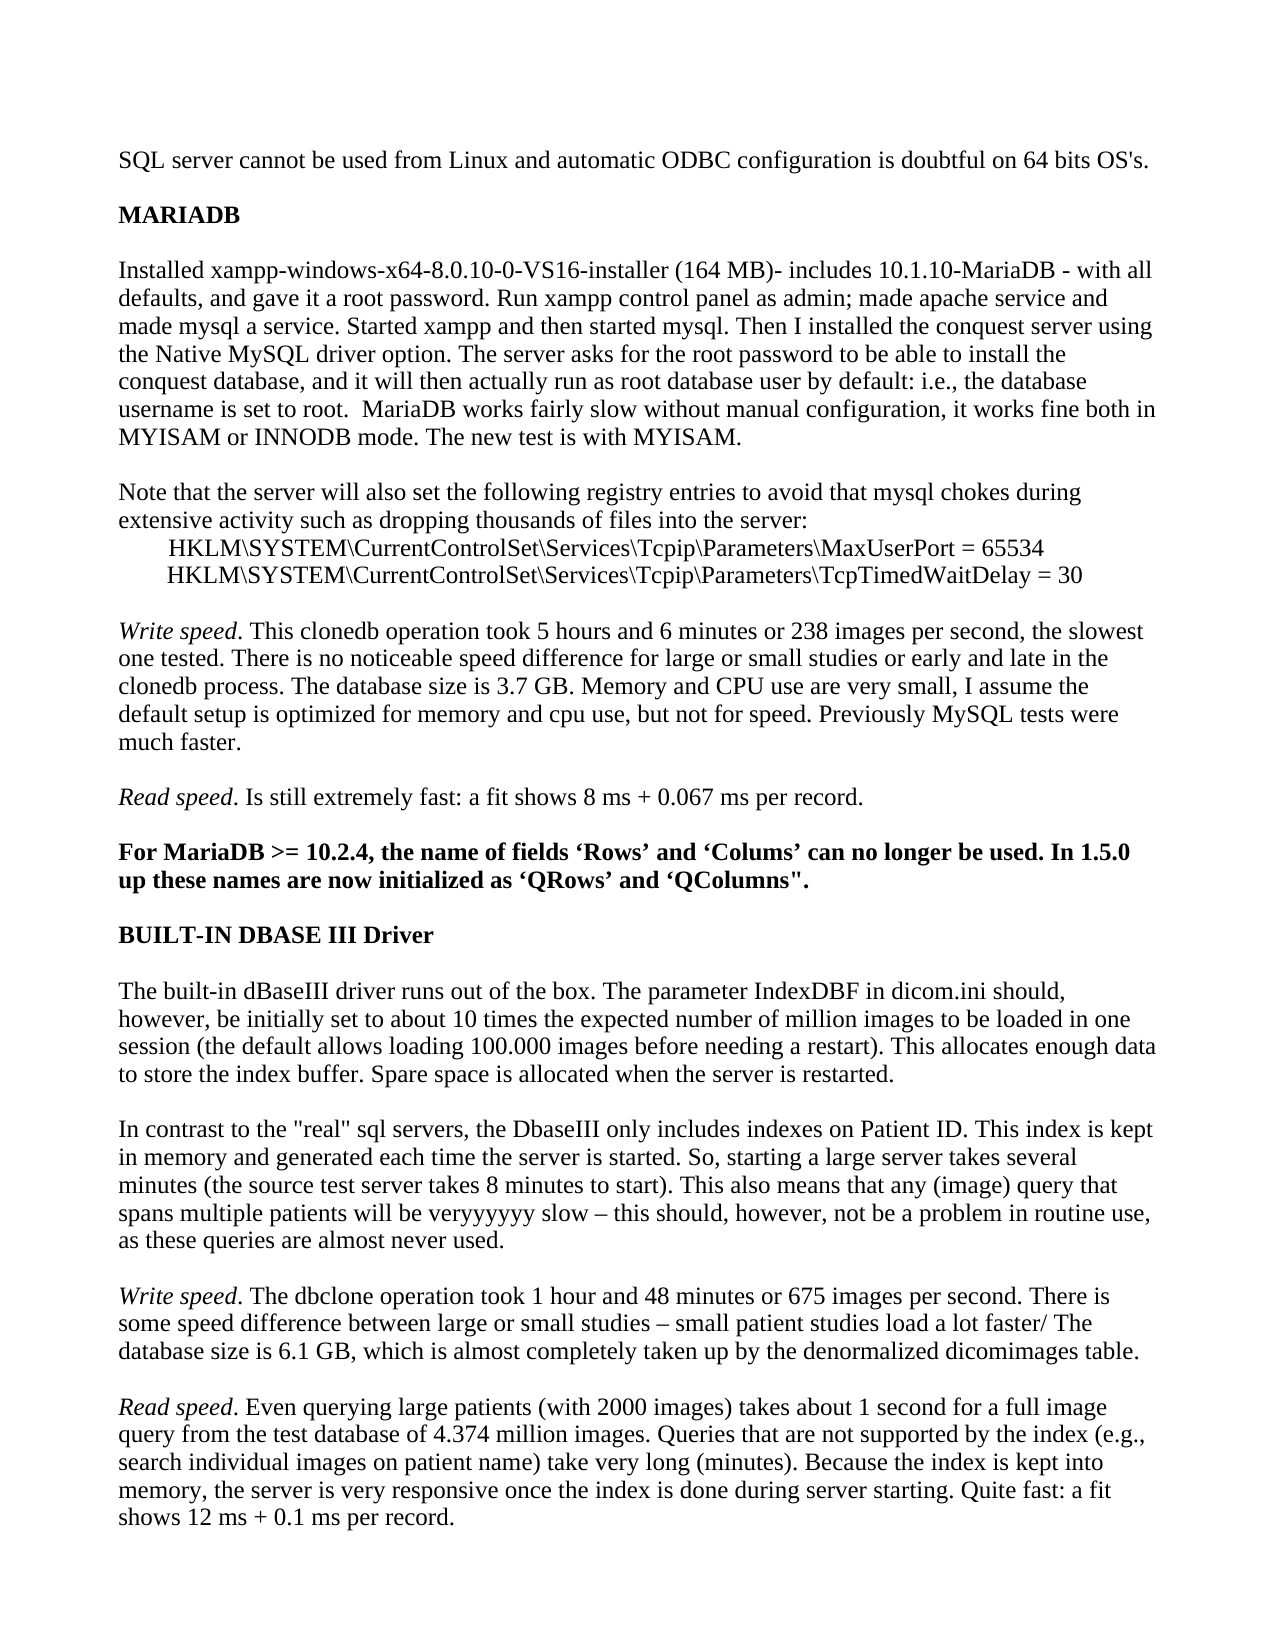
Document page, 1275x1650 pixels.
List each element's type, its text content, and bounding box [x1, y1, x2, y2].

text The built-in dBaseIII driver runs out of the box. The parameter IndexDBF in dicom.ini should, however, be initially set to about 10 times the expected number of million images to be loaded in one session (the default allows loading 100.000 images before needing a restart). This allocates enough data to store the index buffer. Spare space is allocated when the server is restarted. [118, 977, 1157, 1088]
text MARIADB [118, 201, 1157, 229]
text HKLM\SYSTEM\CurrentControlSet\Services\Tcpip\Parameters\TcpTimedWaitDelay = 30 [167, 561, 1157, 589]
text For MariaDB >= 10.2.4, the name of fields ‘Rows’ and ‘Colums’ can no longer be used. In 1.5.0 up these names are now initialized as ‘QRows’ and ‘QColumns". [118, 838, 1157, 894]
text HKLM\SYSTEM\CurrentControlSet\Services\Tcpip\Parameters\MaxUserPort = 65534 [168, 534, 1157, 561]
text SQL server cannot be used from Linux and automatic ODBC configuration is doubtful on 64 bits OS's. [118, 146, 1157, 173]
text Write speed. This clonedb operation took 5 hours and 6 minutes or 238 images per second, the slowest one tested. There is no noticeable speed difference for large or small studies or early and late in the clonedb process. The database size is 3.7 GB. Memory and CPU use are very small, I assume the default setup is optimized for memory and cpu use, but not for speed. Previously MySQL tests were much faster. [118, 617, 1157, 755]
text BUILT-IN DBASE III Driver [118, 922, 1157, 949]
text Note that the server will also set the following registry entries to avoid that mysql chokes during extensive activity such as dropping thousands of files into the server: [118, 478, 1157, 534]
text Write speed. The dbclone operation took 1 hour and 48 minutes or 675 images per second. There is some speed difference between large or small studies – small patient studies load a lot faster/ The database size is 6.1 GB, which is almost completely taken up by the denormalized dicomimages table. [118, 1282, 1157, 1365]
text Read speed. Is still extremely fast: a fit shows 8 ms + 0.067 ms per record. [118, 783, 1157, 811]
text In contrast to the "real" sql servers, the DbaseIII only includes indexes on Patient ID. This index is kept in memory and generated each time the server is started. So, starting a large server takes several minutes (the source test server takes 8 minutes to start). This also means that any (image) query that spans multiple patients will be veryyyyyy slow – this should, however, not be a problem in routine use, as these queries are almost never used. [118, 1116, 1157, 1254]
text Installed xampp-windows-x64-8.0.10-0-VS16-installer (164 MB)- includes 10.1.10-MariaDB - with all defaults, and gave it a root password. Run xampp control panel as admin; made apache service and made mysql a service. Started xampp and then started mysql. Then I installed the conquest server using the Native MySQL driver option. The server asks for the root password to be able to install the conquest database, and it will then actually run as root database user by default: i.e., the database username is set to root. MariaDB works fairly slow without manual configuration, it works fine both in MYISAM or INNODB mode. The new test is with MYISAM. [118, 257, 1157, 451]
text Read speed. Even querying large patients (with 2000 images) takes about 1 second for a full image query from the test database of 4.374 million images. Queries that are not supported by the index (e.g., search individual images on patient name) take very long (minutes). Because the index is kept into memory, the server is very responsive once the index is done during server starting. Quite fast: a fit shows 12 ms + 0.1 ms per record. [118, 1393, 1157, 1531]
